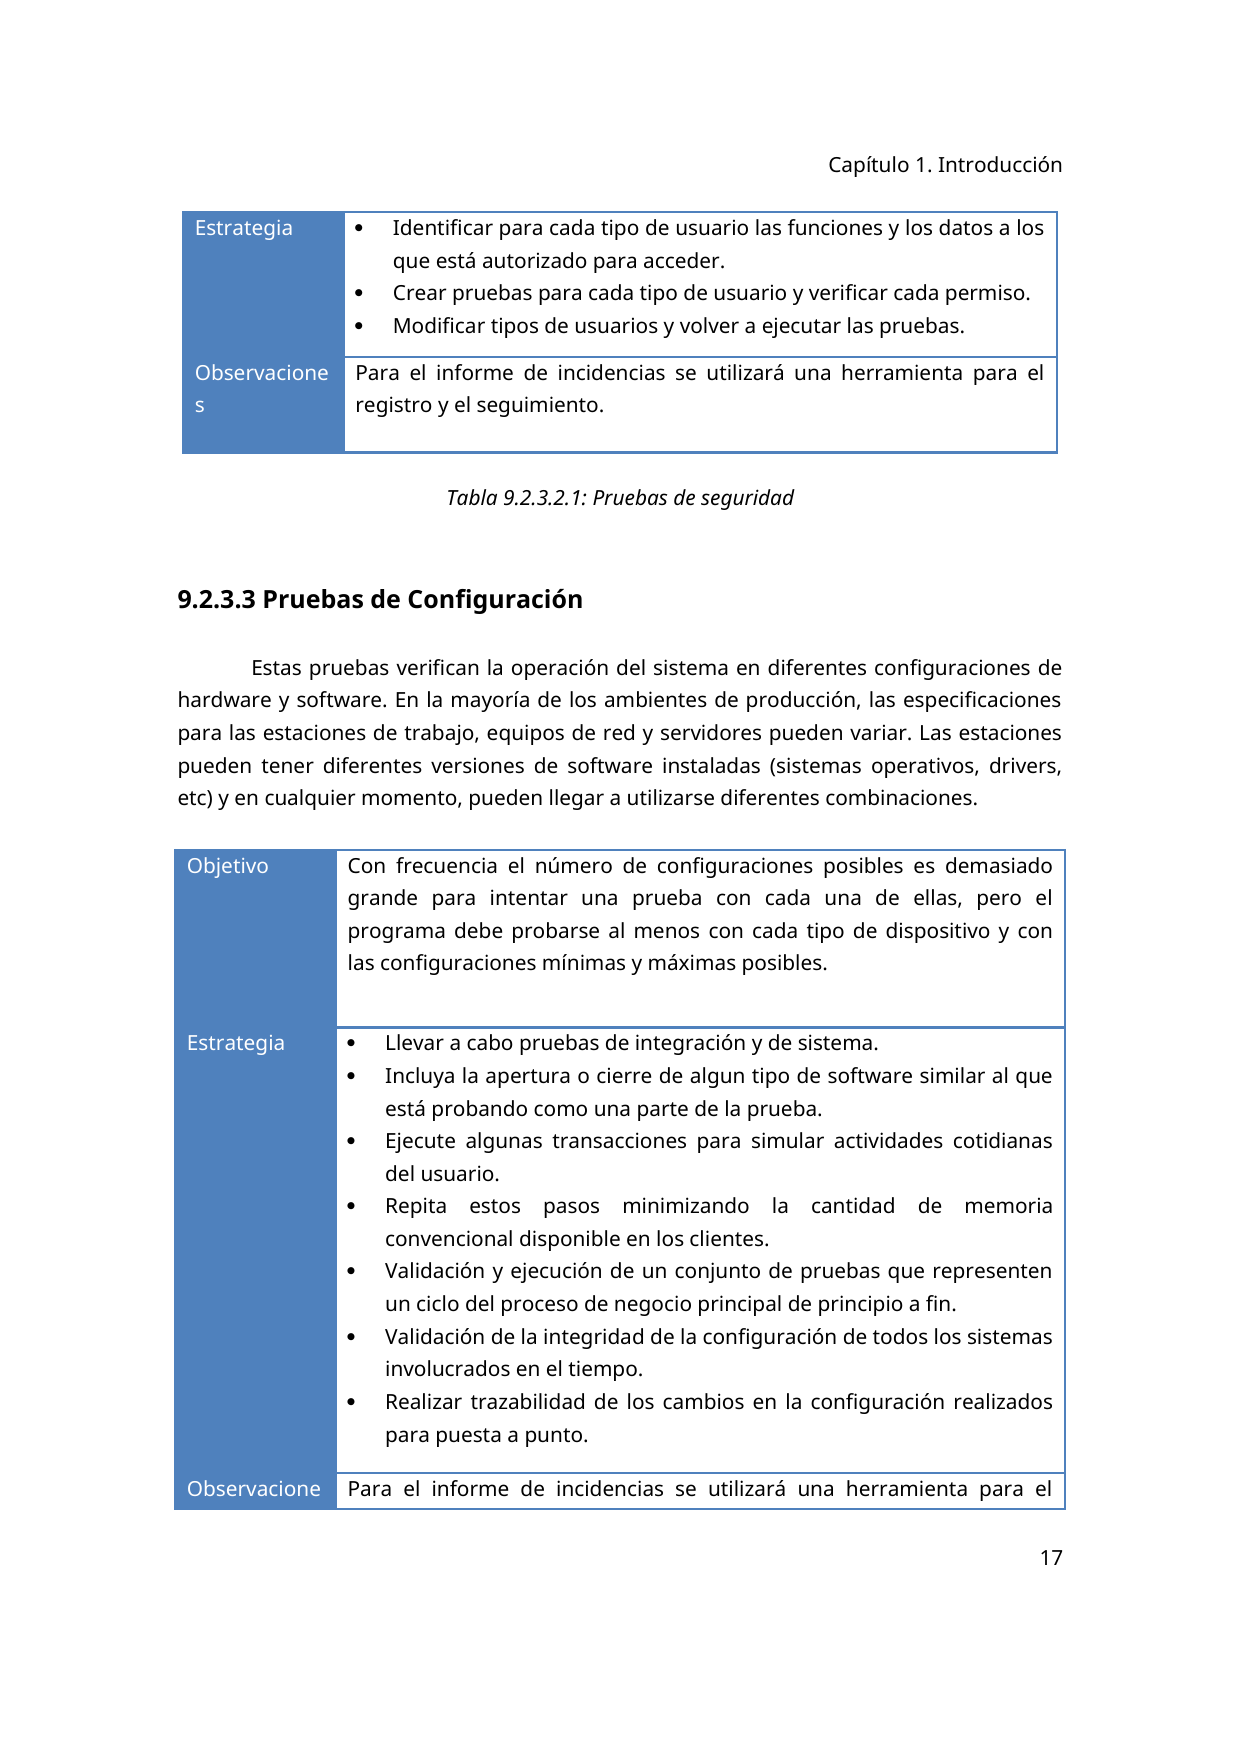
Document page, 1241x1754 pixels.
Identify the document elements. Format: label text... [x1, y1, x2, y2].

table_cell Observacione [176, 1474, 335, 1508]
table_cell Estrategia [176, 1029, 335, 1472]
text Tabla 9.2.3.2.1: Pruebas de seguridad [267, 483, 973, 511]
table_cell Para el informe de incidencias se utilizará una herramienta para el [337, 1474, 1064, 1508]
table_cell Estrategia [184, 213, 343, 356]
table_header Objetivo [176, 851, 335, 1026]
table_cell Observaciones [184, 358, 343, 451]
table_cell Para el informe de incidencias se utilizará una herramienta para el registro y el seguimiento. [345, 358, 1056, 451]
table_header Con frecuencia el número de configuraciones posibles es demasiado grande para intentar una prueba con cada una de ellas, pero el programa debe probarse al menos con cada tipo de dispositivo y con las configuraciones mínimas y máximas posibles. [337, 851, 1064, 1026]
table_cell Llevar a cabo pruebas de integración y de sistema. Incluya la apertura o cierre de algun tipo de software similar al que está probando como una parte de la prueba. Ejecute algunas transacciones para simular actividades cotidianas del usuario. Repita estos pasos minimizando la cantidad de memoria convencional disponible en los clientes. Validación y ejecución de un conjunto de pruebas que representen un ciclo del proceso de negocio principal de principio a fin. Validación de la integridad de la configuración de todos los sistemas involucrados en el tiempo. Realizar trazabilidad de los cambios en la configuración realizados para puesta a punto. [337, 1029, 1064, 1472]
table_cell Identificar para cada tipo de usuario las funciones y los datos a los que está autorizado para acceder. Crear pruebas para cada tipo de usuario y verificar cada permiso. Modificar tipos de usuarios y volver a ejecutar las pruebas. [345, 213, 1056, 356]
text Estas pruebas verifican la operación del sistema en diferentes configuraciones de hardware y software. En la mayoría de los ambientes de producción, las especificaciones para las estaciones de trabajo, equipos de red y servidores pueden variar. Las estaciones pueden tener diferentes versiones de software instaladas (sistemas operativos, drivers, etc) y en cualquier momento, pueden llegar a utilizarse diferentes combinaciones. [177, 653, 1063, 812]
subtitle 9.2.3.3 Pruebas de Configuración [177, 581, 1063, 615]
